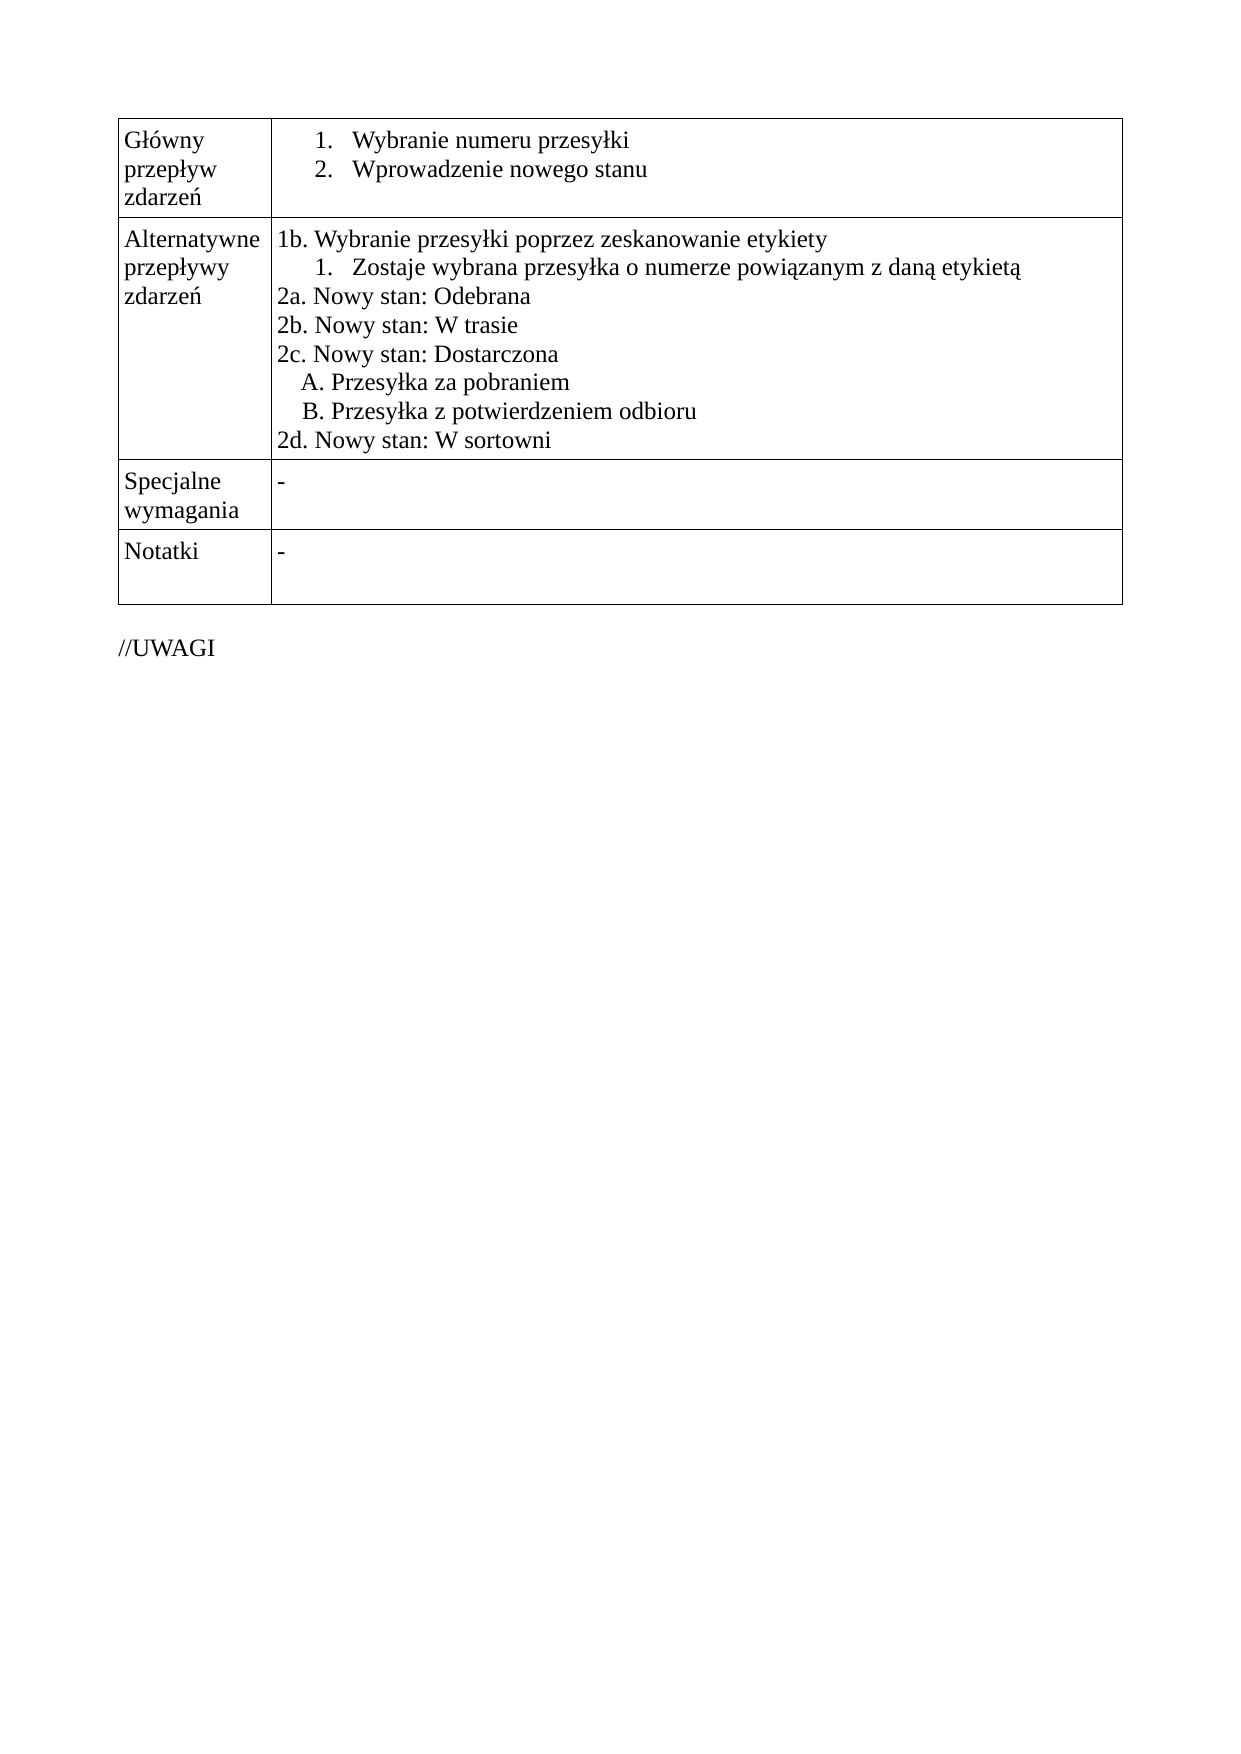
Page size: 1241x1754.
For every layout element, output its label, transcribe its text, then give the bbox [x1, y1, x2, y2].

table_cell Notatki [119, 530, 271, 603]
table_cell - [272, 530, 1122, 603]
table_cell 1b. Wybranie przesyłki poprzez zeskanowanie etykiety Zostaje wybrana przesyłka o numerze powiązanym z daną etykietą 2a. Nowy stan: Odebrana 2b. Nowy stan: W trasie 2c. Nowy stan: Dostarczona A. Przesyłka za pobraniem B. Przesyłka z potwierdzeniem odbioru 2d. Nowy stan: W sortowni [272, 218, 1122, 459]
table_cell Wybranie numeru przesyłki Wprowadzenie nowego stanu [272, 119, 1122, 217]
table_cell - [272, 460, 1122, 529]
table_cell Alternatywne przepływy zdarzeń [119, 218, 271, 459]
table_cell Specjalne wymagania [119, 460, 271, 529]
text //UWAGI [118, 633, 1122, 662]
table_cell Główny przepływ zdarzeń [119, 119, 271, 217]
